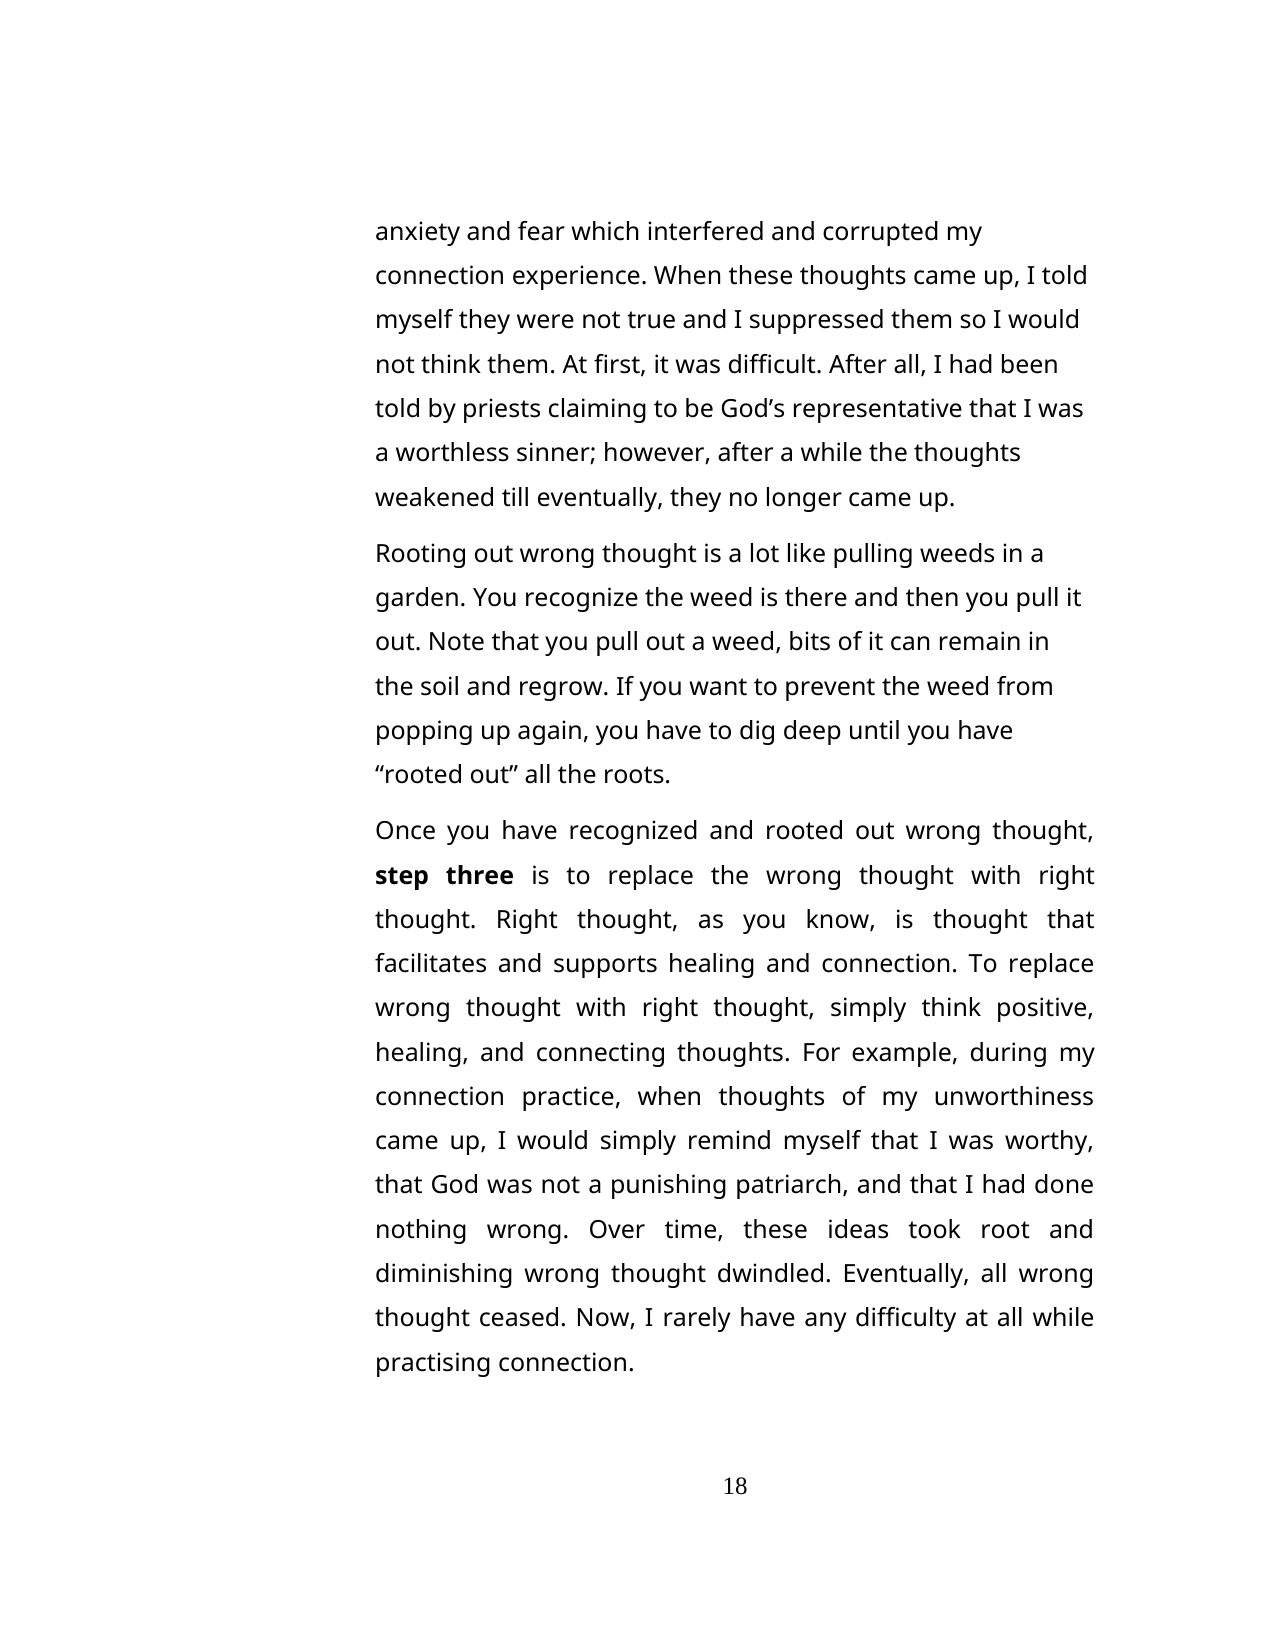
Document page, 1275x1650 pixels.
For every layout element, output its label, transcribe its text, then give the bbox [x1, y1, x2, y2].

text Once you have recognized and rooted out wrong thought, step three is to replace the wrong thought with right thought. Right thought, as you know, is thought that facilitates and supports healing and connection. To replace wrong thought with right thought, simply think positive, healing, and connecting thoughts. For example, during my connection practice, when thoughts of my unworthiness came up, I would simply remind myself that I was worthy, that God was not a punishing patriarch, and that I had done nothing wrong. Over time, these ideas took root and diminishing wrong thought dwindled. Eventually, all wrong thought ceased. Now, I rarely have any difficulty at all while practising connection. [375, 813, 1095, 1378]
text Rooting out wrong thought is a lot like pulling weeds in a garden. You recognize the weed is there and then you pull it out. Note that you pull out a weed, bits of it can remain in the soil and regrow. If you want to prevent the weed from popping up again, you have to dig deep until you have “rooted out” all the roots. [375, 535, 1095, 791]
text anxiety and fear which interfered and corrupted my connection experience. When these thoughts came up, I told myself they were not true and I suppressed them so I would not think them. At first, it was difficult. After all, I had been told by priests claiming to be God’s representative that I was a worthless sinner; however, after a while the thoughts weakened till eventually, they no longer came up. [375, 213, 1095, 513]
